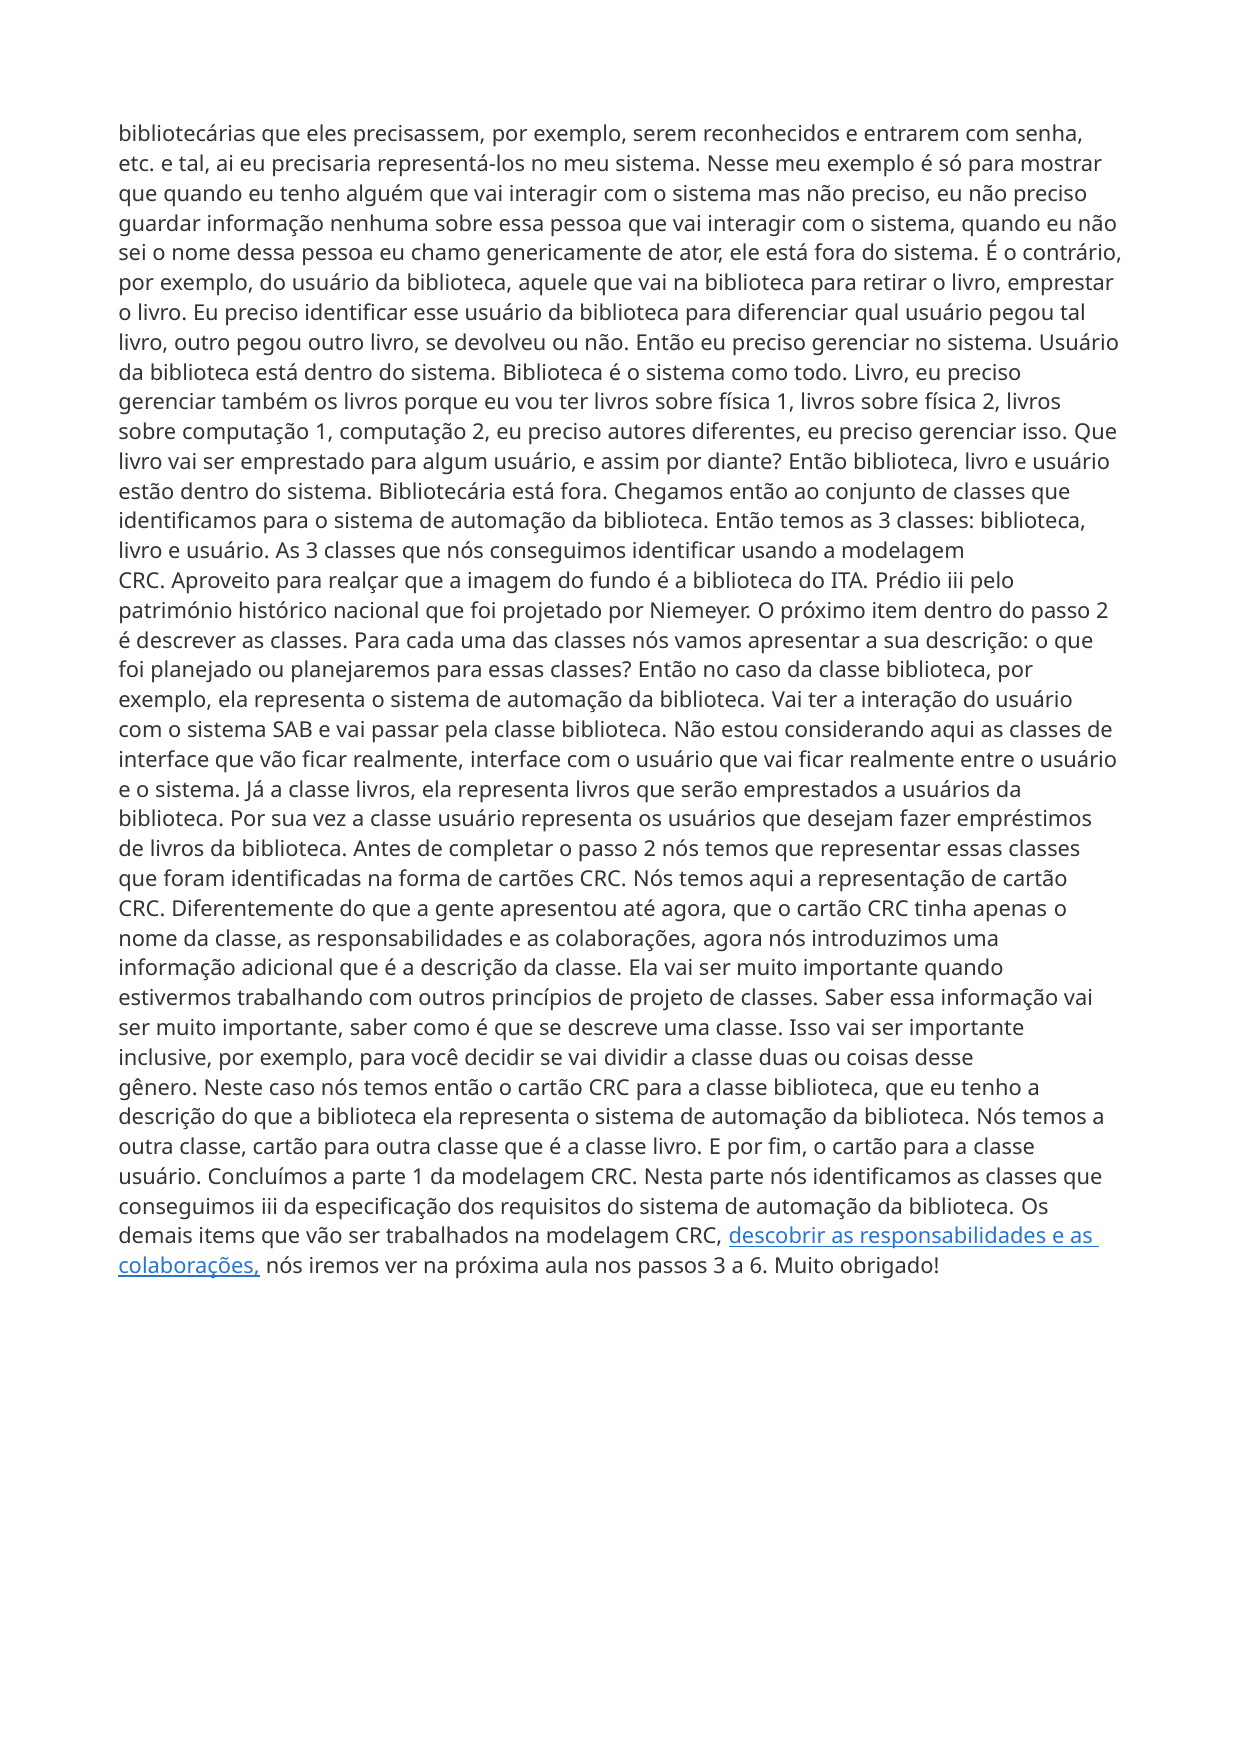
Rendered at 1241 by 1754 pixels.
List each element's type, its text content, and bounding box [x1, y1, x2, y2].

text bibliotecárias que eles precisassem, por exemplo, serem reconhecidos e entrarem com senha, etc. e tal, ai eu precisaria representá-los no meu sistema. Nesse meu exemplo é só para mostrar que quando eu tenho alguém que vai interagir com o sistema mas não preciso, eu não preciso guardar informação nenhuma sobre essa pessoa que vai interagir com o sistema, quando eu não sei o nome dessa pessoa eu chamo genericamente de ator, ele está fora do sistema. É o contrário, por exemplo, do usuário da biblioteca, aquele que vai na biblioteca para retirar o livro, emprestar o livro. Eu preciso identificar esse usuário da biblioteca para diferenciar qual usuário pegou tal livro, outro pegou outro livro, se devolveu ou não. Então eu preciso gerenciar no sistema. Usuário da biblioteca está dentro do sistema. Biblioteca é o sistema como todo. Livro, eu preciso gerenciar também os livros porque eu vou ter livros sobre física 1, livros sobre física 2, livros sobre computação 1, computação 2, eu preciso autores diferentes, eu preciso gerenciar isso. Que livro vai ser emprestado para algum usuário, e assim por diante? Então biblioteca, livro e usuário estão dentro do sistema. Bibliotecária está fora. Chegamos então ao conjunto de classes que identificamos para o sistema de automação da biblioteca. Então temos as 3 classes: biblioteca, livro e usuário. As 3 classes que nós conseguimos identificar usando a modelagem CRC. Aproveito para realçar que a imagem do fundo é a biblioteca do ITA. Prédio iii pelo património histórico nacional que foi projetado por Niemeyer. O próximo item dentro do passo 2 é descrever as classes. Para cada uma das classes nós vamos apresentar a sua descrição: o que foi planejado ou planejaremos para essas classes? Então no caso da classe biblioteca, por exemplo, ela representa o sistema de automação da biblioteca. Vai ter a interação do usuário com o sistema SAB e vai passar pela classe biblioteca. Não estou considerando aqui as classes de interface que vão ficar realmente, interface com o usuário que vai ficar realmente entre o usuário e o sistema. Já a classe livros, ela representa livros que serão emprestados a usuários da biblioteca. Por sua vez a classe usuário representa os usuários que desejam fazer empréstimos de livros da biblioteca. Antes de completar o passo 2 nós temos que representar essas classes que foram identificadas na forma de cartões CRC. Nós temos aqui a representação de cartão CRC. Diferentemente do que a gente apresentou até agora, que o cartão CRC tinha apenas o nome da classe, as responsabilidades e as colaborações, agora nós introduzimos uma informação adicional que é a descrição da classe. Ela vai ser muito importante quando estivermos trabalhando com outros princípios de projeto de classes. Saber essa informação vai ser muito importante, saber como é que se descreve uma classe. Isso vai ser importante inclusive, por exemplo, para você decidir se vai dividir a classe duas ou coisas desse gênero. Neste caso nós temos então o cartão CRC para a classe biblioteca, que eu tenho a descrição do que a biblioteca ela representa o sistema de automação da biblioteca. Nós temos a outra classe, cartão para outra classe que é a classe livro. E por fim, o cartão para a classe usuário. Concluímos a parte 1 da modelagem CRC. Nesta parte nós identificamos as classes que conseguimos iii da especificação dos requisitos do sistema de automação da biblioteca. Os demais items que vão ser trabalhados na modelagem CRC, descobrir as responsabilidades e as colaborações, nós iremos ver na próxima aula nos passos 3 a 6. Muito obrigado! [118, 118, 1122, 1280]
